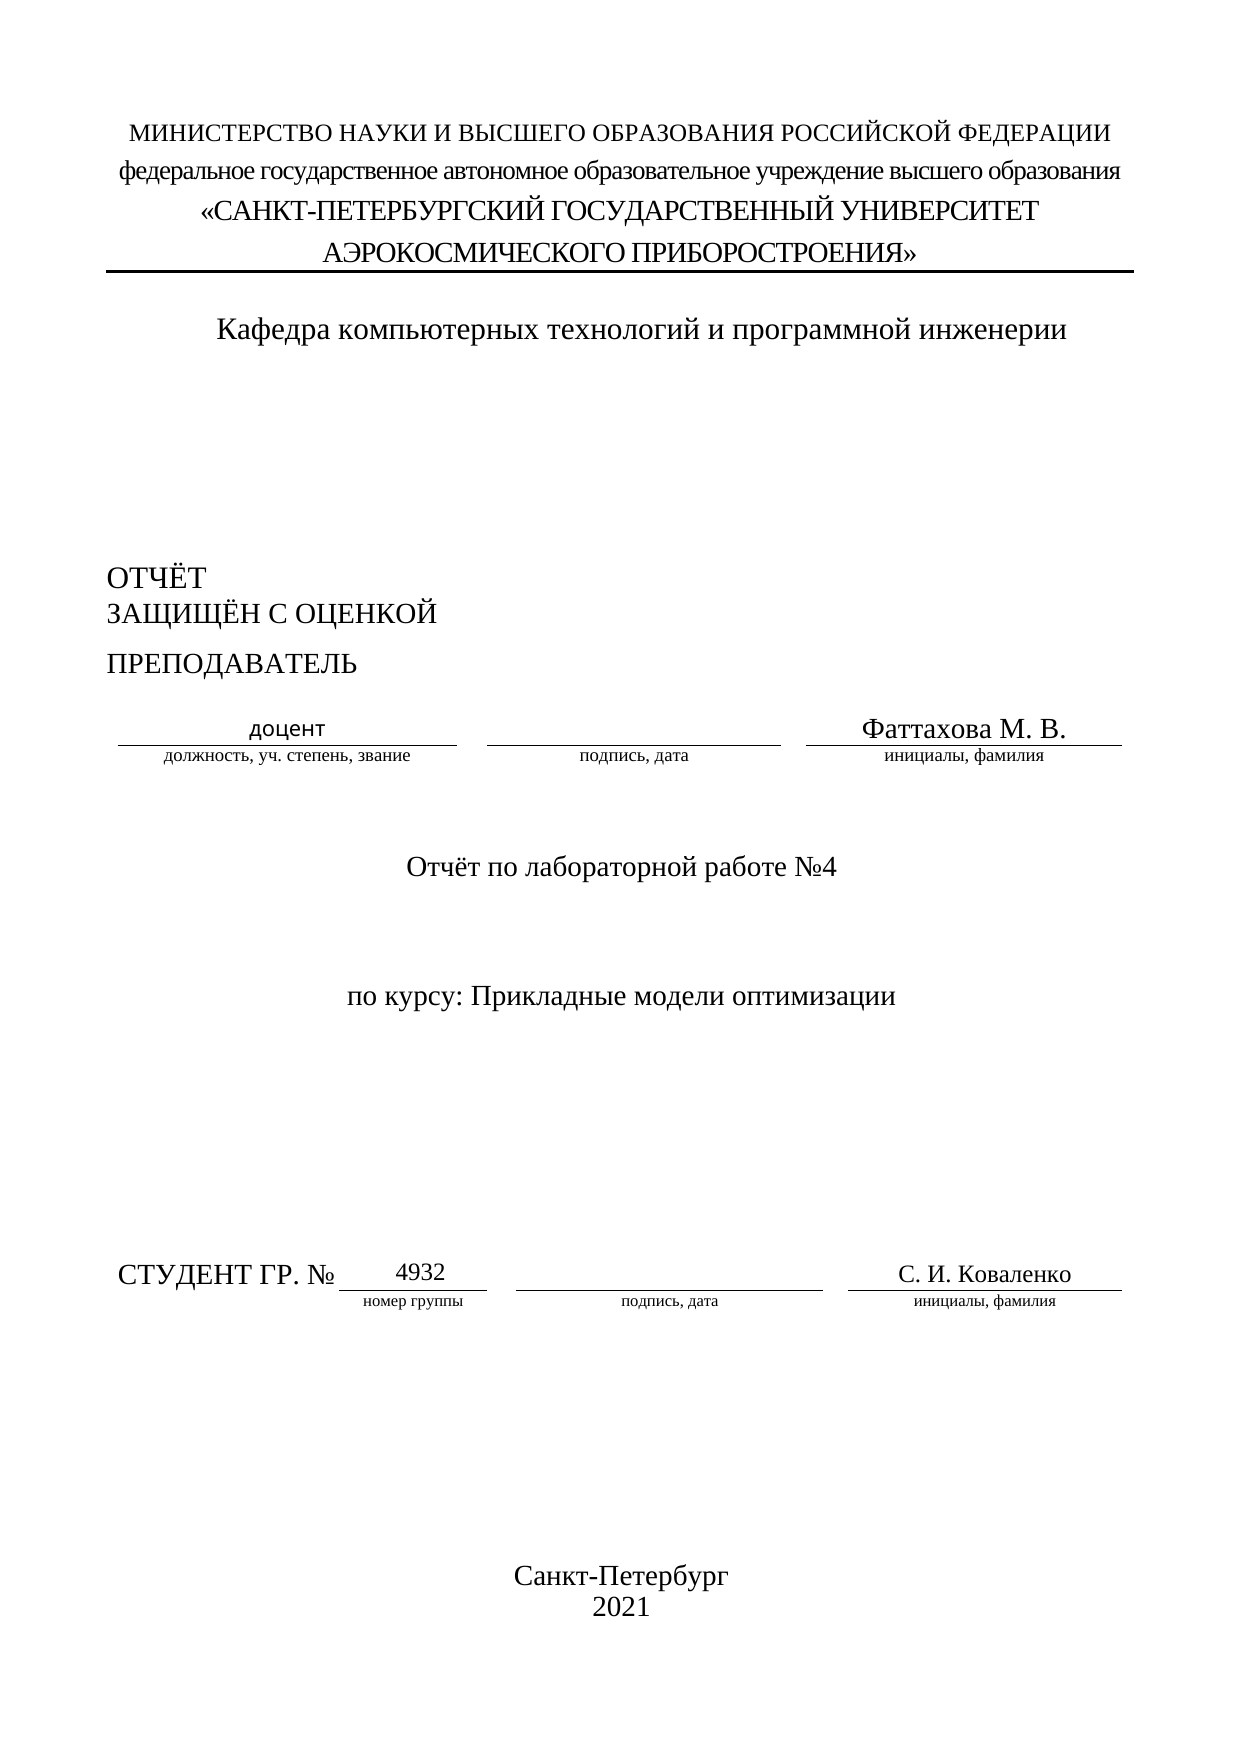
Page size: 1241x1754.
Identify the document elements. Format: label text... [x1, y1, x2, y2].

subtitle МИНИСТЕРСТВО НАУКИ И ВЫСШЕГО ОБРАЗОВАНИЯ РОССИЙСКОЙ ФЕДЕРАЦИИ [106, 118, 1134, 147]
table_header Фаттахова М. В. [806, 697, 1122, 745]
table_cell [823, 1290, 848, 1310]
table_cell подпись, дата [516, 1291, 823, 1310]
table_cell должность, уч. степень, звание [118, 746, 457, 765]
table_header [457, 697, 487, 745]
table_cell подпись, дата [487, 746, 781, 765]
table_cell инициалы, фамилия [806, 746, 1122, 765]
table_header [823, 1242, 848, 1290]
subtitle АЭРОКОСМИЧЕСКОГО ПРИБОРОСТРОЕНИЯ» [106, 235, 1134, 270]
text ПРЕПОДАВАТЕЛЬ [106, 646, 1134, 680]
table_cell номер группы [339, 1291, 487, 1310]
table_cell [781, 745, 806, 765]
text ЗАЩИЩЁН С ОЦЕНКОЙ [106, 596, 1134, 629]
table_cell инициалы, фамилия [848, 1291, 1122, 1310]
table_header 4932 [354, 1242, 487, 1290]
table_header [516, 1242, 823, 1290]
table_header СТУДЕНТ ГР. № [118, 1242, 354, 1290]
text 2021 [108, 1591, 1134, 1623]
text по курсу: Прикладные модели оптимизации [109, 978, 1134, 1012]
table_header [487, 1242, 516, 1290]
table_cell [118, 1290, 339, 1310]
subtitle федеральное государственное автономное образовательное учреждение высшего образования [106, 154, 1134, 185]
text Санкт-Петербург [108, 1560, 1134, 1591]
text Кафедра компьютерных технологий и программной инженерии [150, 311, 1134, 347]
table_header С. И. Коваленко [848, 1242, 1122, 1290]
table_header [781, 697, 806, 745]
text ОТЧЁТ [106, 560, 1134, 596]
text Отчёт по лабораторной работе №4 [109, 849, 1134, 883]
table_header [487, 697, 781, 745]
table_cell [487, 1290, 516, 1310]
table_cell [457, 745, 487, 765]
table_header доцент [118, 697, 457, 745]
subtitle «САНКТ-ПЕТЕРБУРГСКИЙ ГОСУДАРСТВЕННЫЙ УНИВЕРСИТЕТ [106, 193, 1134, 226]
